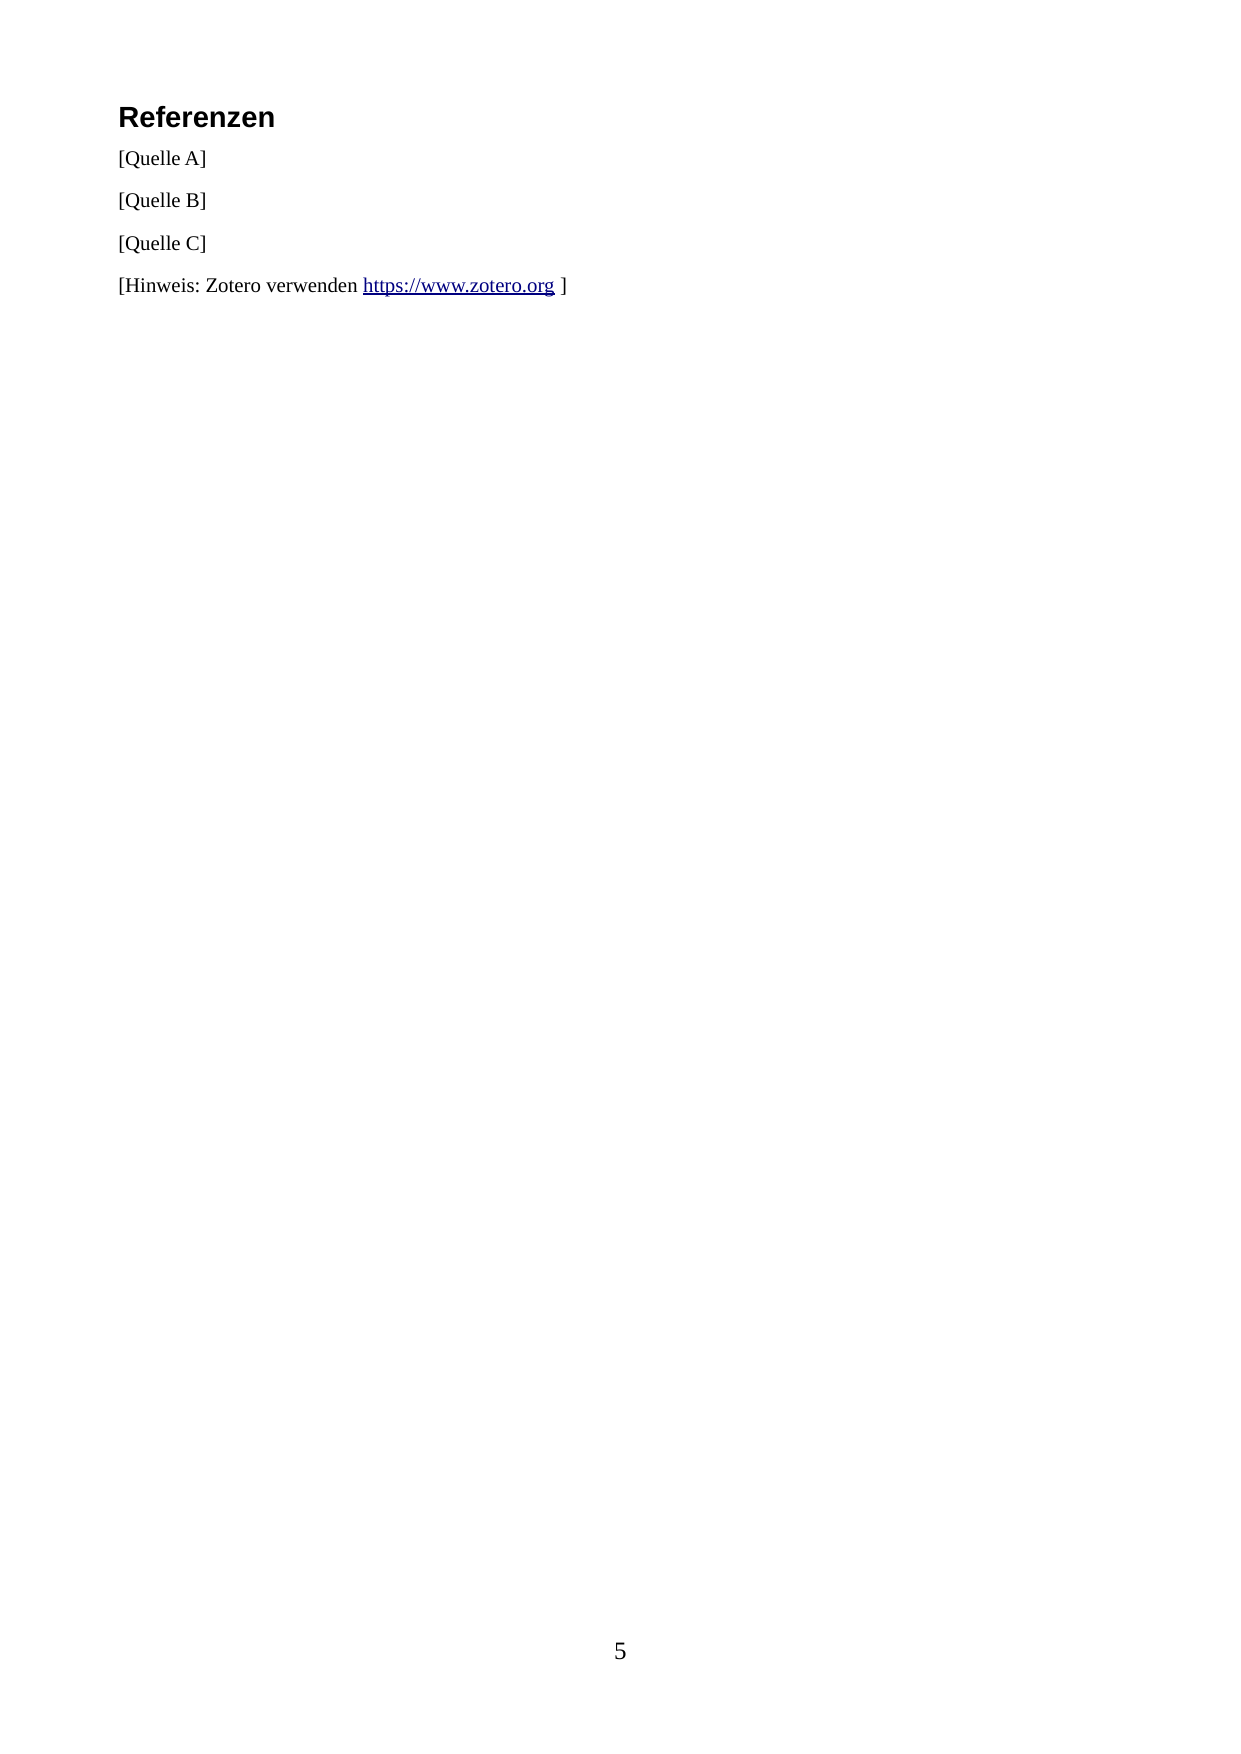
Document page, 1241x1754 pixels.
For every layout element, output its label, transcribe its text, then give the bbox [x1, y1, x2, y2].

text [Hinweis: Zotero verwenden https://www.zotero.org ] [118, 273, 1122, 297]
text [Quelle C] [118, 230, 1122, 254]
subtitle Referenzen [118, 100, 1122, 133]
text [Quelle A] [118, 146, 1122, 170]
text [Quelle B] [118, 188, 1122, 212]
